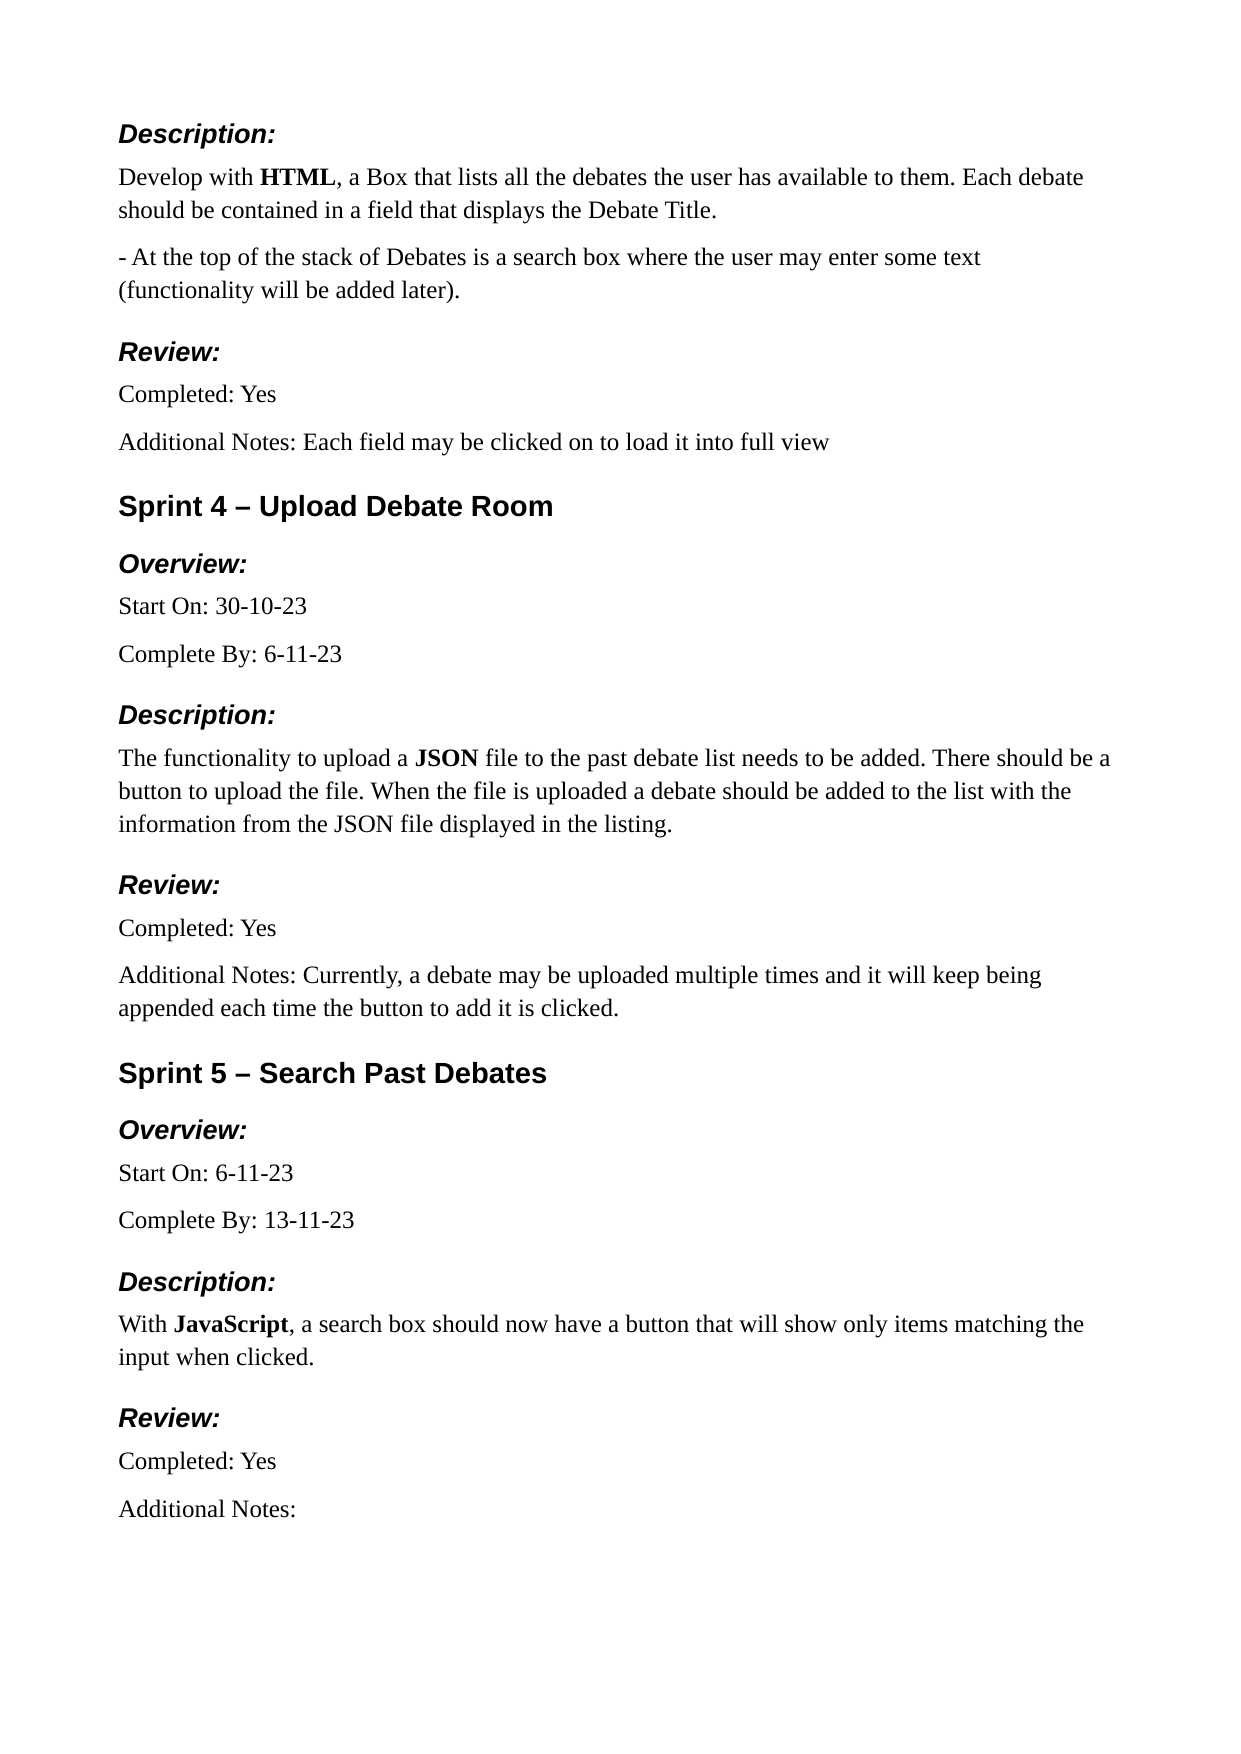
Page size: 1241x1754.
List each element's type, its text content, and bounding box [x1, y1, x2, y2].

text Start On: 6-11-23 [118, 1158, 1122, 1187]
text - At the top of the stack of Debates is a search box where the user may enter some text (functionality will be added later). [118, 242, 1122, 304]
subtitle Overview: [118, 1114, 1122, 1145]
subtitle Description: [118, 118, 1122, 149]
subtitle Sprint 5 – Search Past Debates [118, 1056, 1122, 1089]
subtitle Review: [118, 336, 1122, 367]
text Additional Notes: Currently, a debate may be uploaded multiple times and it will keep being appended each time the button to add it is clicked. [118, 960, 1122, 1022]
text Completed: Yes [118, 1446, 1122, 1475]
text Complete By: 6-11-23 [118, 639, 1122, 668]
subtitle Description: [118, 1266, 1122, 1297]
text Completed: Yes [118, 379, 1122, 408]
text Additional Notes: Each field may be clicked on to load it into full view [118, 427, 1122, 456]
subtitle Review: [118, 1402, 1122, 1434]
text The functionality to upload a JSON file to the past debate list needs to be added. There should be a button to upload the file. When the file is uploaded a debate should be added to the list with the information from the JSON file displayed in the listing. [118, 743, 1122, 838]
subtitle Sprint 4 – Upload Debate Room [118, 489, 1122, 523]
subtitle Description: [118, 699, 1122, 730]
text Develop with HTML, a Box that lists all the debates the user has available to them. Each debate should be contained in a field that displays the Debate Title. [118, 162, 1122, 224]
subtitle Overview: [118, 548, 1122, 579]
text Complete By: 13-11-23 [118, 1206, 1122, 1234]
text Completed: Yes [118, 913, 1122, 942]
text With JavaScript, a search box should now have a button that will show only items matching the input when clicked. [118, 1309, 1122, 1371]
subtitle Review: [118, 869, 1122, 900]
text Additional Notes: [118, 1494, 1122, 1523]
text Start On: 30-10-23 [118, 591, 1122, 620]
